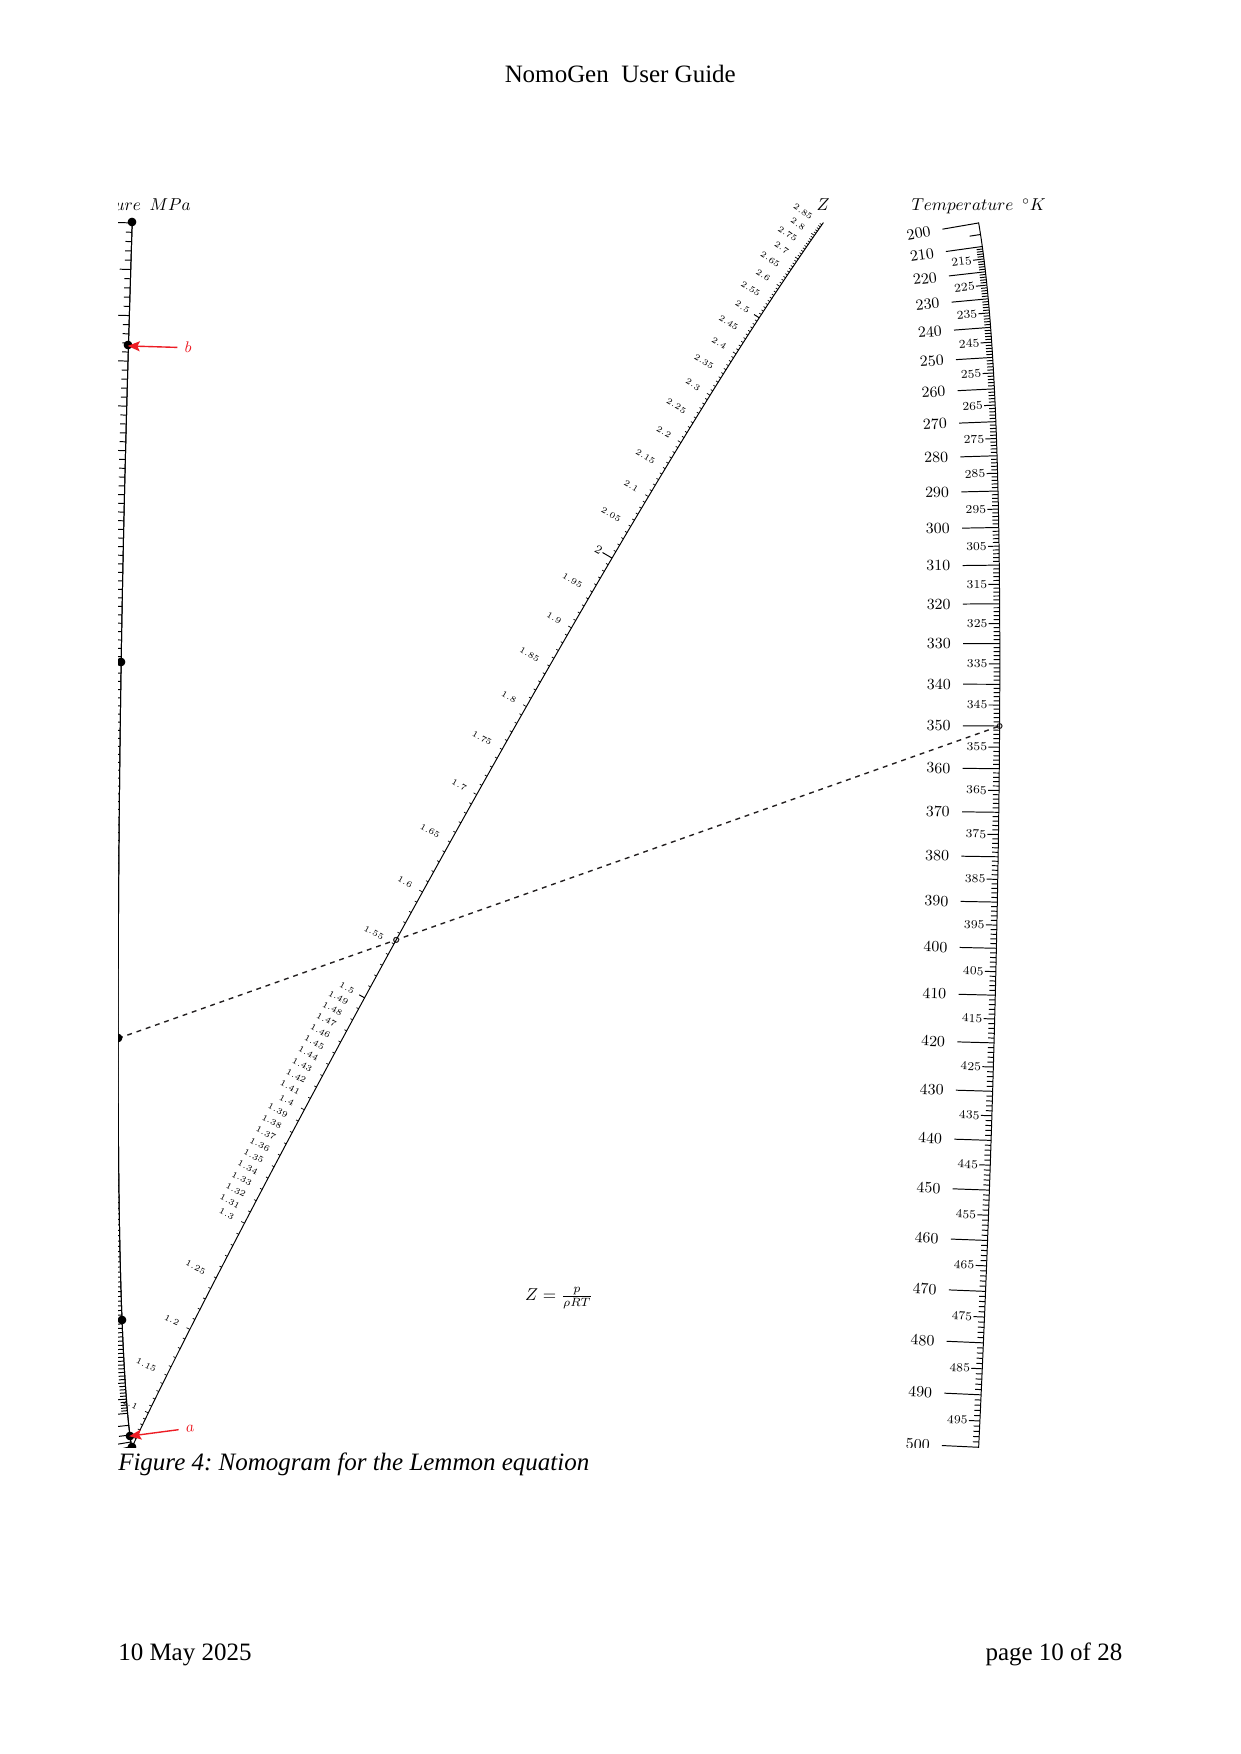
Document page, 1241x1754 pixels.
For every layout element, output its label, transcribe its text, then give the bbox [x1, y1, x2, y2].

text Figure 4: Nomogram for the Lemmon equation [118, 1447, 1122, 1476]
